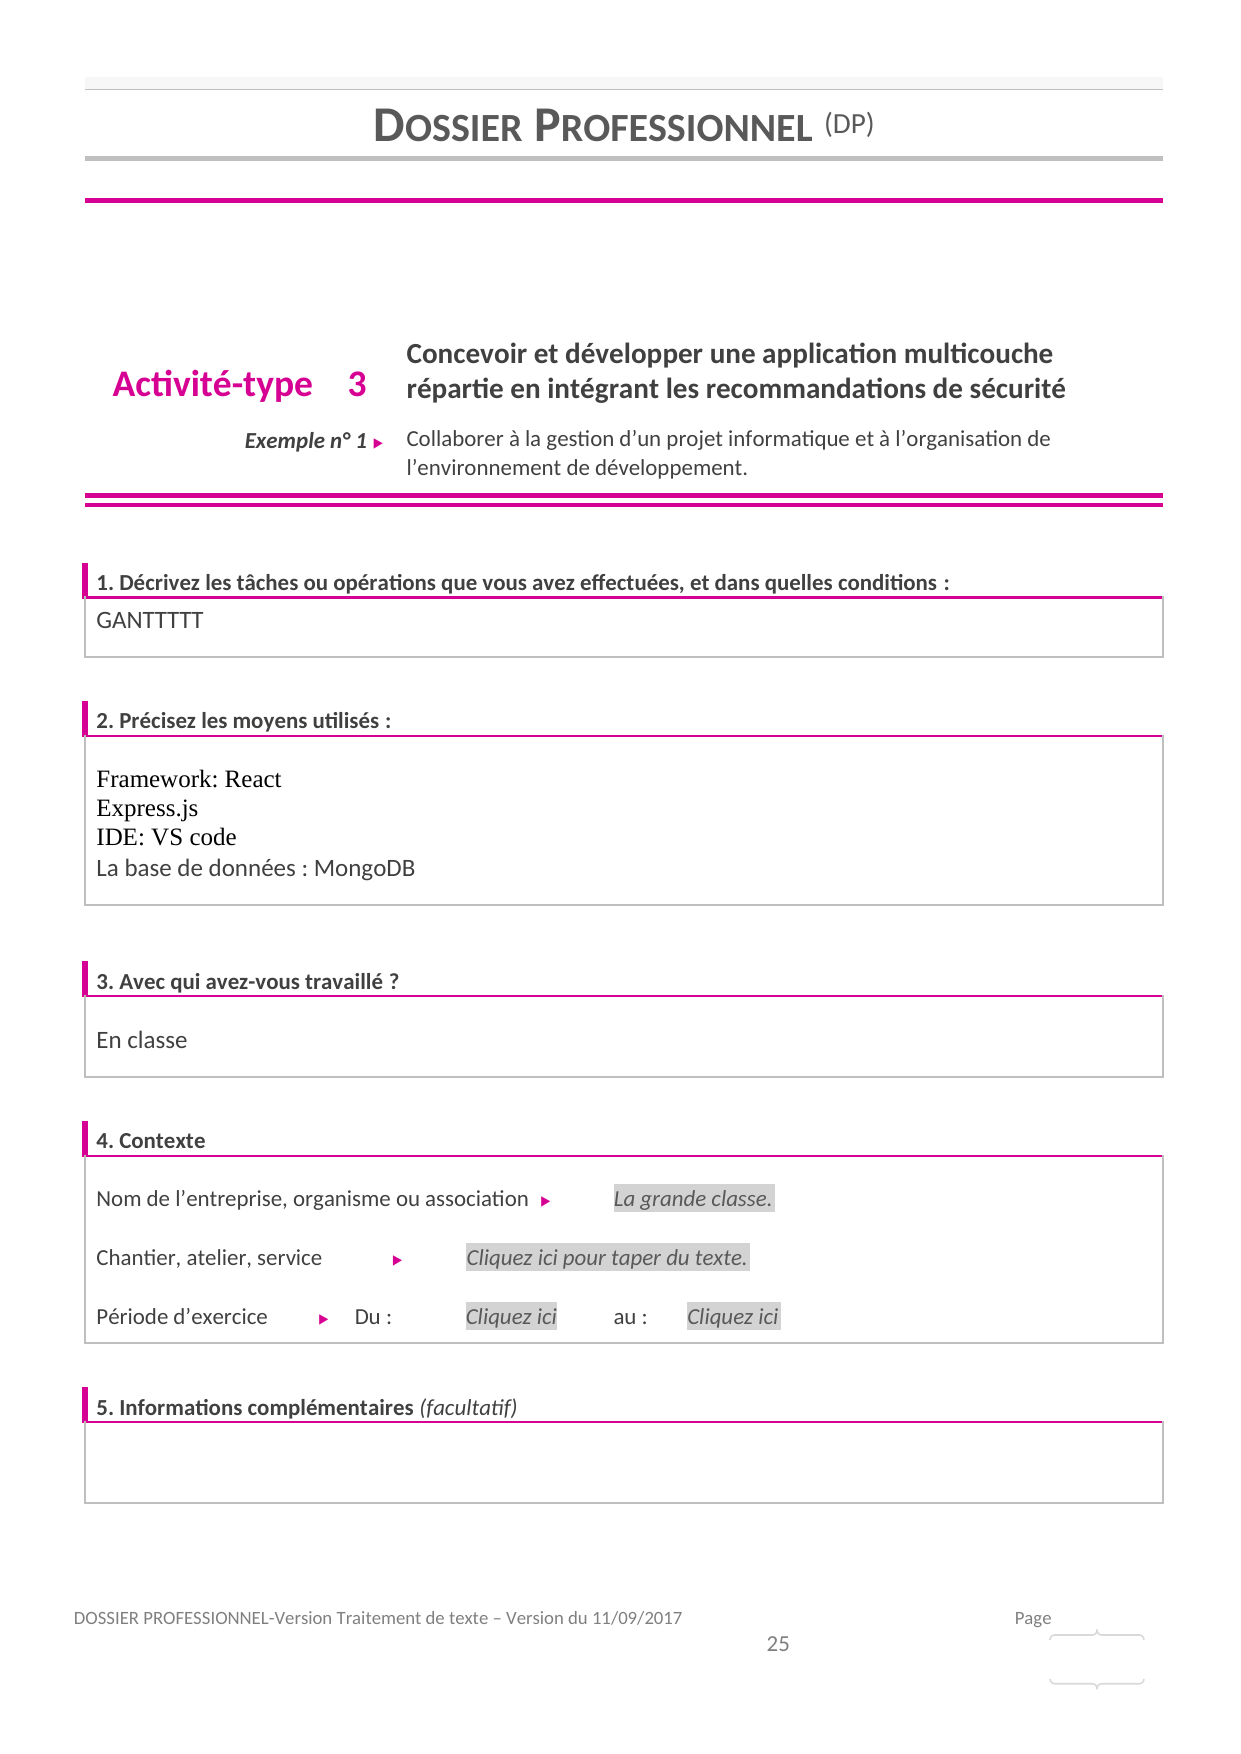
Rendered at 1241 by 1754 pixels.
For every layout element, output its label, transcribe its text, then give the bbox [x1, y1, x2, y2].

table_cell [85, 498, 1163, 503]
table_header Concevoir et développer une application multicouche répartie en intégrant les recommandations de sécurité [395, 329, 1163, 406]
table_cell [86, 1444, 1162, 1481]
table_cell [85, 1078, 1104, 1099]
table_cell [1104, 1366, 1163, 1387]
table_cell [86, 635, 1162, 656]
table_header Activité-type [85, 329, 336, 406]
table_cell Période d’exercice Du : Cliquez ici au : Cliquez ici [86, 1283, 1162, 1342]
table_cell En classe [86, 1018, 1162, 1055]
table_cell [86, 883, 1162, 904]
table_cell Collaborer à la gestion d’un projet informatique et à l’organisation de l’environnement de développement. [395, 406, 1163, 493]
table_cell [85, 1366, 1104, 1387]
table_cell [86, 1157, 589, 1178]
table_cell [85, 1099, 1163, 1121]
table_cell [85, 1344, 1104, 1366]
table_cell [86, 1481, 1162, 1502]
table_cell [1104, 1078, 1163, 1099]
table_cell [86, 1055, 1162, 1076]
table_cell La grande classe. [589, 1178, 1162, 1224]
table_cell [1104, 658, 1163, 679]
table_cell 1. Décrivez les tâches ou opérations que vous avez effectuées, et dans quelles conditions : [88, 563, 1163, 596]
table_cell [85, 680, 1163, 701]
table_cell 3. Avec qui avez-vous travaillé ? [88, 961, 1163, 995]
table_cell [85, 906, 1163, 927]
table_cell [85, 541, 1163, 562]
table_cell [86, 997, 1162, 1018]
table_cell [86, 1423, 1162, 1444]
table_cell [85, 658, 1104, 679]
table_cell Exemple n° 1  [85, 406, 395, 493]
table_cell [85, 507, 1163, 541]
table_cell 5. Informations complémentaires (facultatif) [88, 1387, 1104, 1421]
table_cell 2. Précisez les moyens utilisés : [88, 701, 1163, 735]
table_cell Framework: React Express.js IDE: VS code La base de données : MongoDB [86, 758, 1162, 882]
table_cell Chantier, atelier, service  [86, 1224, 455, 1283]
table_cell [1104, 1344, 1163, 1366]
table_cell 4. Contexte [88, 1121, 1163, 1154]
table_cell Cliquez ici pour taper du texte. [455, 1224, 1162, 1283]
table_cell [589, 1157, 1162, 1178]
table_cell GANTTTTT [86, 599, 1162, 635]
table_cell [1104, 1387, 1163, 1421]
table_header 3 [336, 329, 395, 406]
table_cell [86, 737, 1162, 758]
table_cell [85, 927, 1163, 961]
table_cell Nom de l’entreprise, organisme ou association  [86, 1178, 589, 1224]
